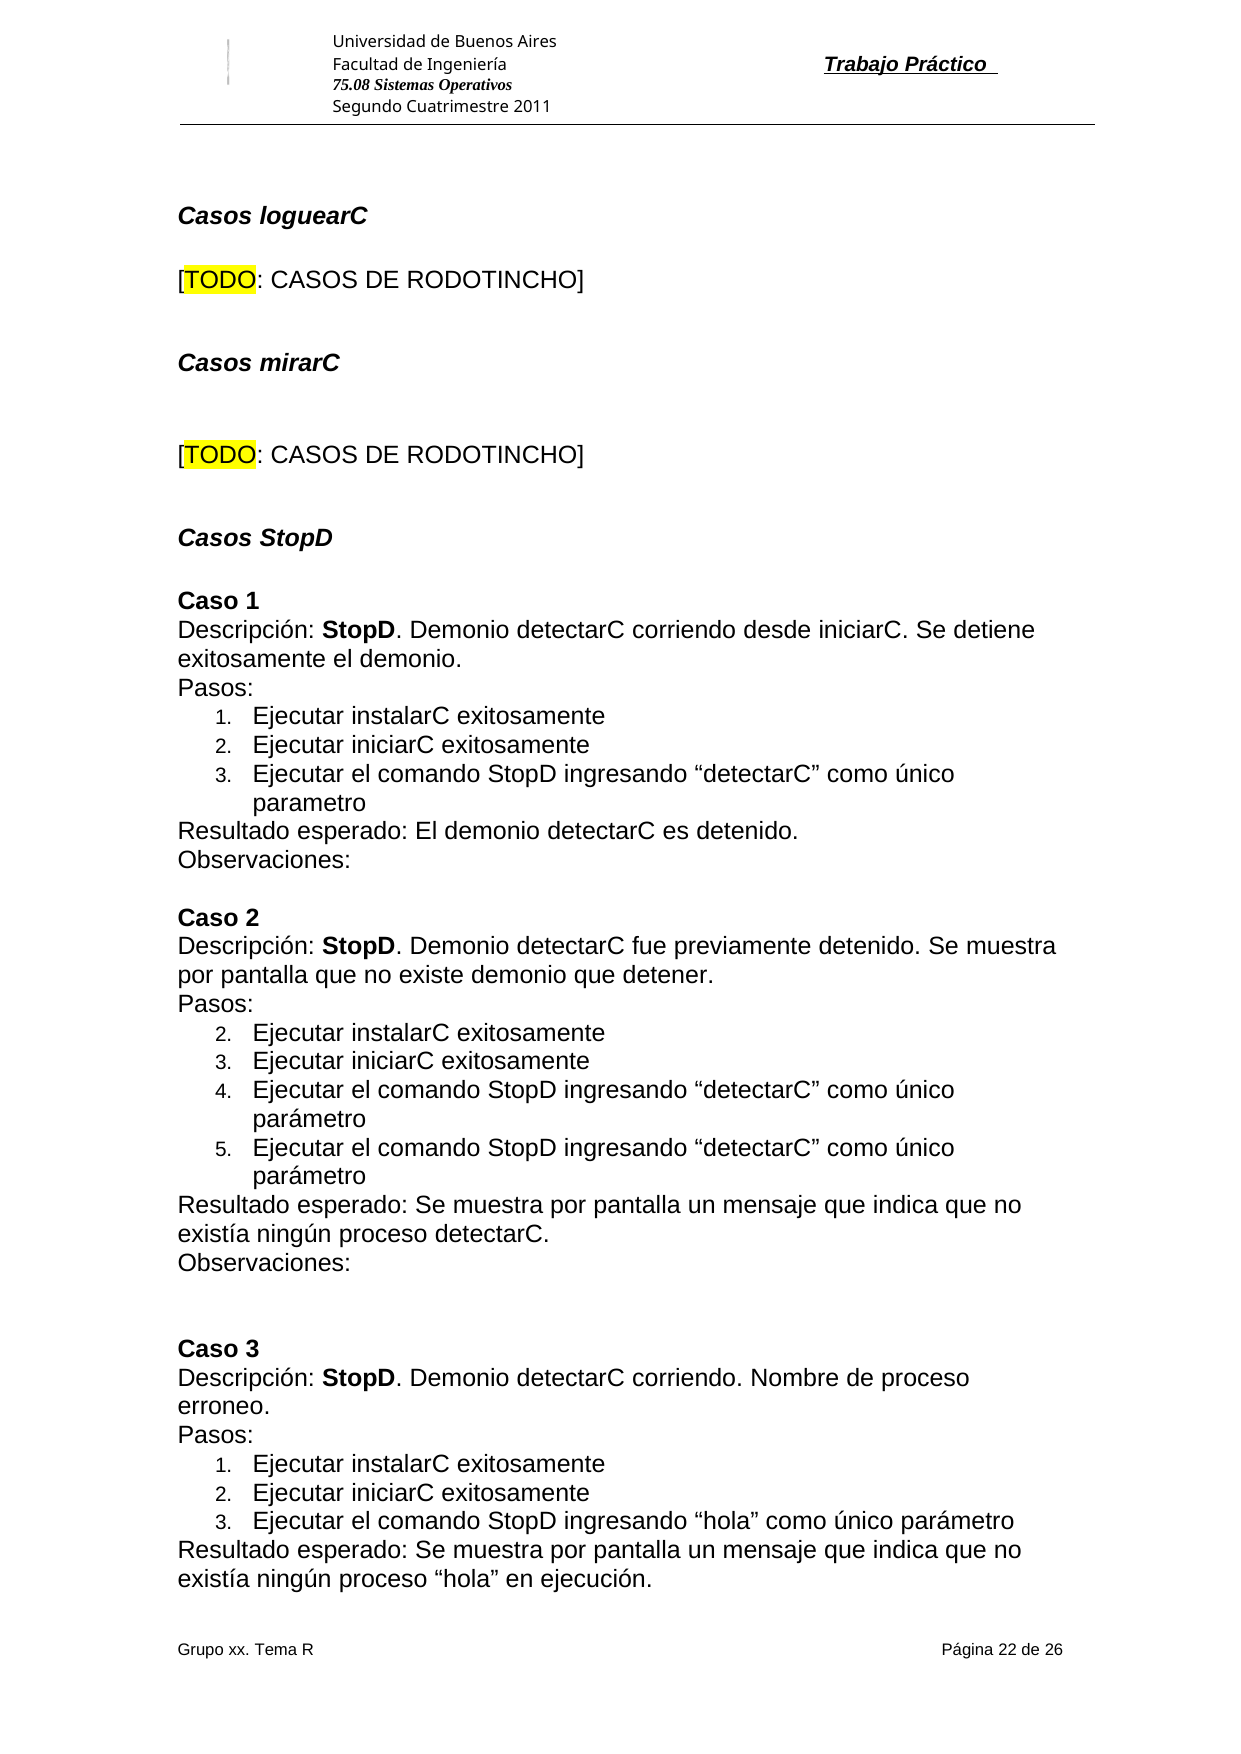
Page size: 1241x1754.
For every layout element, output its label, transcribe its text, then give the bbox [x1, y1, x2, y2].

text [TODO: CASOS DE RODOTINCHO] [177, 440, 1063, 469]
list Ejecutar instalarC exitosamente [215, 1449, 1063, 1478]
text Resultado esperado: Se muestra por pantalla un mensaje que indica que no existía ningún proceso detectarC. [177, 1190, 1063, 1248]
text Descripción: StopD. Demonio detectarC fue previamente detenido. Se muestra por pantalla que no existe demonio que detener. [177, 931, 1063, 989]
text Observaciones: [177, 1248, 1063, 1276]
text Pasos: [177, 1420, 1063, 1449]
list Ejecutar iniciarC exitosamente [215, 730, 1063, 759]
text Descripción: StopD. Demonio detectarC corriendo. Nombre de proceso erroneo. [177, 1363, 1063, 1420]
text Caso 1 [177, 586, 1063, 615]
list Ejecutar iniciarC exitosamente [215, 1046, 1063, 1075]
subtitle Casos mirarC [177, 348, 1063, 376]
subtitle Casos StopD [177, 523, 1063, 551]
text Observaciones: [177, 845, 1063, 874]
text Resultado esperado: Se muestra por pantalla un mensaje que indica que no existía ningún proceso “hola” en ejecución. [177, 1535, 1063, 1593]
text [TODO: CASOS DE RODOTINCHO] [177, 265, 1063, 294]
list Ejecutar iniciarC exitosamente [215, 1478, 1063, 1506]
list Ejecutar instalarC exitosamente [215, 1018, 1063, 1046]
list Ejecutar el comando StopD ingresando “detectarC” como único parámetro [215, 1133, 1063, 1190]
text Caso 3 [177, 1334, 1063, 1363]
text Pasos: [177, 673, 1063, 701]
text Pasos: [177, 989, 1063, 1018]
list Ejecutar el comando StopD ingresando “detectarC” como único parametro [215, 759, 1063, 816]
list Ejecutar el comando StopD ingresando “hola” como único parámetro [215, 1506, 1063, 1535]
text Caso 2 [177, 903, 1063, 931]
text Descripción: StopD. Demonio detectarC corriendo desde iniciarC. Se detiene exitosamente el demonio. [177, 615, 1063, 673]
text Resultado esperado: El demonio detectarC es detenido. [177, 816, 1063, 845]
list Ejecutar el comando StopD ingresando “detectarC” como único parámetro [215, 1075, 1063, 1133]
subtitle Casos loguearC [177, 201, 1063, 230]
list Ejecutar instalarC exitosamente [215, 701, 1063, 730]
